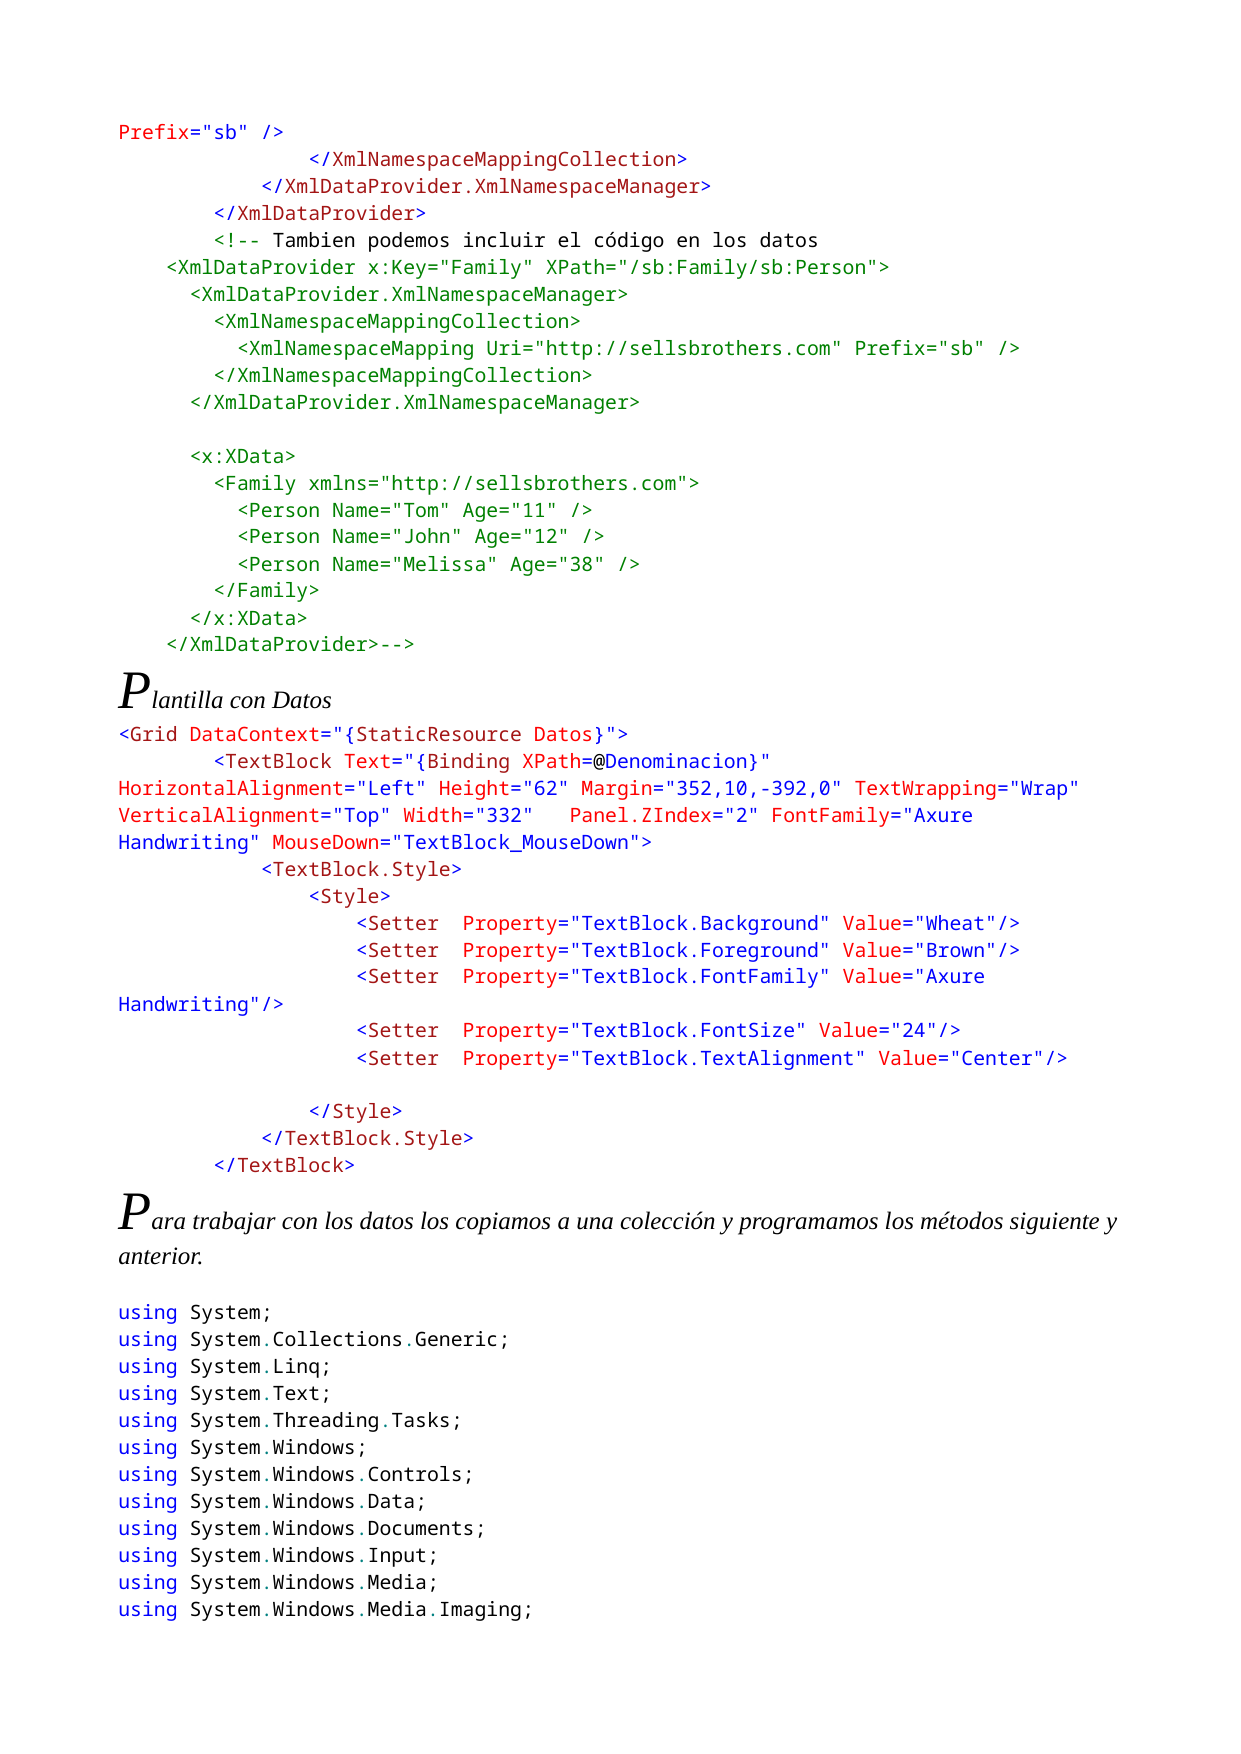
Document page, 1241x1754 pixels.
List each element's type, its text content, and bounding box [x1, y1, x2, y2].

text <XmlNamespaceMappingCollection> [118, 307, 1122, 334]
text </x:XData> [118, 604, 1122, 631]
text <Grid DataContext="{StaticResource Datos}"> [118, 720, 1122, 747]
text using System.Collections.Generic; [118, 1325, 1122, 1352]
text using System.Text; [118, 1379, 1122, 1406]
text using System.Windows.Media.Imaging; [118, 1595, 1122, 1622]
text </TextBlock.Style> [118, 1125, 1122, 1152]
text <!-- Tambien podemos incluir el código en los datos [118, 226, 1122, 253]
text using System.Windows.Data; [118, 1487, 1122, 1514]
text <Person Name="Melissa" Age="38" /> [118, 550, 1122, 577]
text </XmlDataProvider>--> [118, 631, 1122, 658]
text Para trabajar con los datos los copiamos a una colección y programamos los métodos siguiente y anterior. [118, 1179, 1122, 1270]
text </Style> [118, 1098, 1122, 1125]
text </XmlNamespaceMappingCollection> [118, 361, 1122, 388]
text <XmlNamespaceMapping Uri="http://sellsbrothers.com" Prefix="sb" /> [118, 334, 1122, 361]
text using System.Threading.Tasks; [118, 1406, 1122, 1433]
text using System; [118, 1298, 1122, 1325]
text Plantilla con Datos [118, 658, 1122, 720]
text <Setter Property="TextBlock.FontFamily" Value="Axure Handwriting"/> [118, 963, 1122, 1017]
text </XmlDataProvider.XmlNamespaceManager> [118, 388, 1122, 415]
text using System.Linq; [118, 1352, 1122, 1379]
text <Style> [118, 882, 1122, 909]
text </Family> [118, 577, 1122, 604]
text using System.Windows.Media; [118, 1568, 1122, 1595]
text using System.Windows.Controls; [118, 1460, 1122, 1487]
text <Setter Property="TextBlock.TextAlignment" Value="Center"/> [118, 1044, 1122, 1071]
text using System.Windows.Documents; [118, 1514, 1122, 1541]
text <Setter Property="TextBlock.Background" Value="Wheat"/> [118, 909, 1122, 936]
text <Setter Property="TextBlock.Foreground" Value="Brown"/> [118, 936, 1122, 963]
text </TextBlock> [118, 1152, 1122, 1179]
text using System.Windows; [118, 1433, 1122, 1460]
text using System.Windows.Input; [118, 1541, 1122, 1568]
text <XmlDataProvider x:Key="Family" XPath="/sb:Family/sb:Person"> [118, 253, 1122, 280]
text <TextBlock Text="{Binding XPath=@Denominacion}" HorizontalAlignment="Left" Height="62" Margin="352,10,-392,0" TextWrapping="Wrap" VerticalAlignment="Top" Width="332" Panel.ZIndex="2" FontFamily="Axure Handwriting" MouseDown="TextBlock_MouseDown"> [118, 747, 1122, 855]
text <TextBlock.Style> [118, 855, 1122, 882]
text </XmlDataProvider> [118, 199, 1122, 226]
text <Family xmlns="http://sellsbrothers.com"> [118, 469, 1122, 496]
text <Person Name="John" Age="12" /> [118, 523, 1122, 550]
text </XmlDataProvider.XmlNamespaceManager> [118, 172, 1122, 199]
text </XmlNamespaceMappingCollection> [118, 145, 1122, 172]
text <XmlDataProvider.XmlNamespaceManager> [118, 280, 1122, 307]
text Prefix="sb" /> [118, 118, 1122, 145]
text <Person Name="Tom" Age="11" /> [118, 496, 1122, 523]
text <Setter Property="TextBlock.FontSize" Value="24"/> [118, 1017, 1122, 1044]
text <x:XData> [118, 442, 1122, 469]
